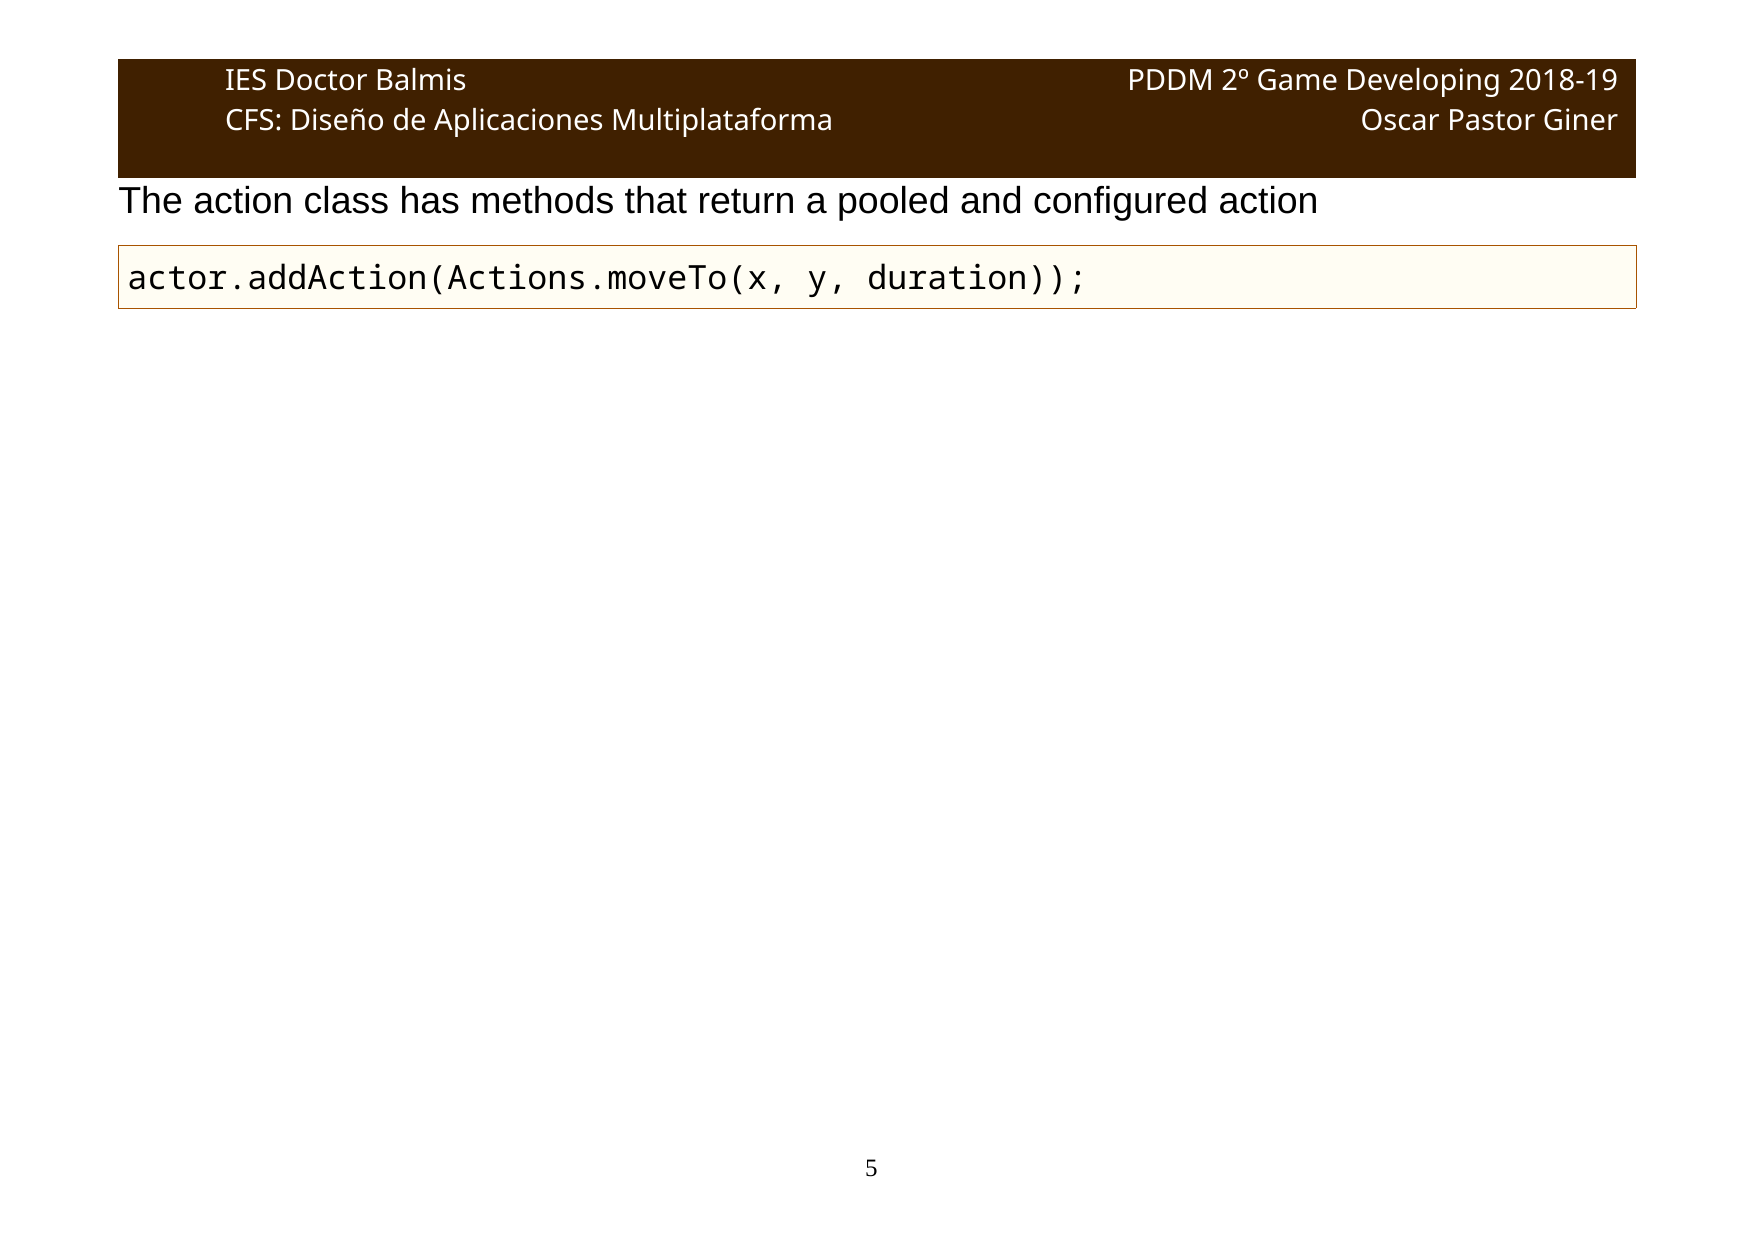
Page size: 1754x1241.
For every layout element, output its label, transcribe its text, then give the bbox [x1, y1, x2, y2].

text The action class has methods that return a pooled and configured action [118, 178, 1636, 221]
text actor.addAction(Actions.moveTo(x, y, duration)); [119, 246, 1636, 308]
